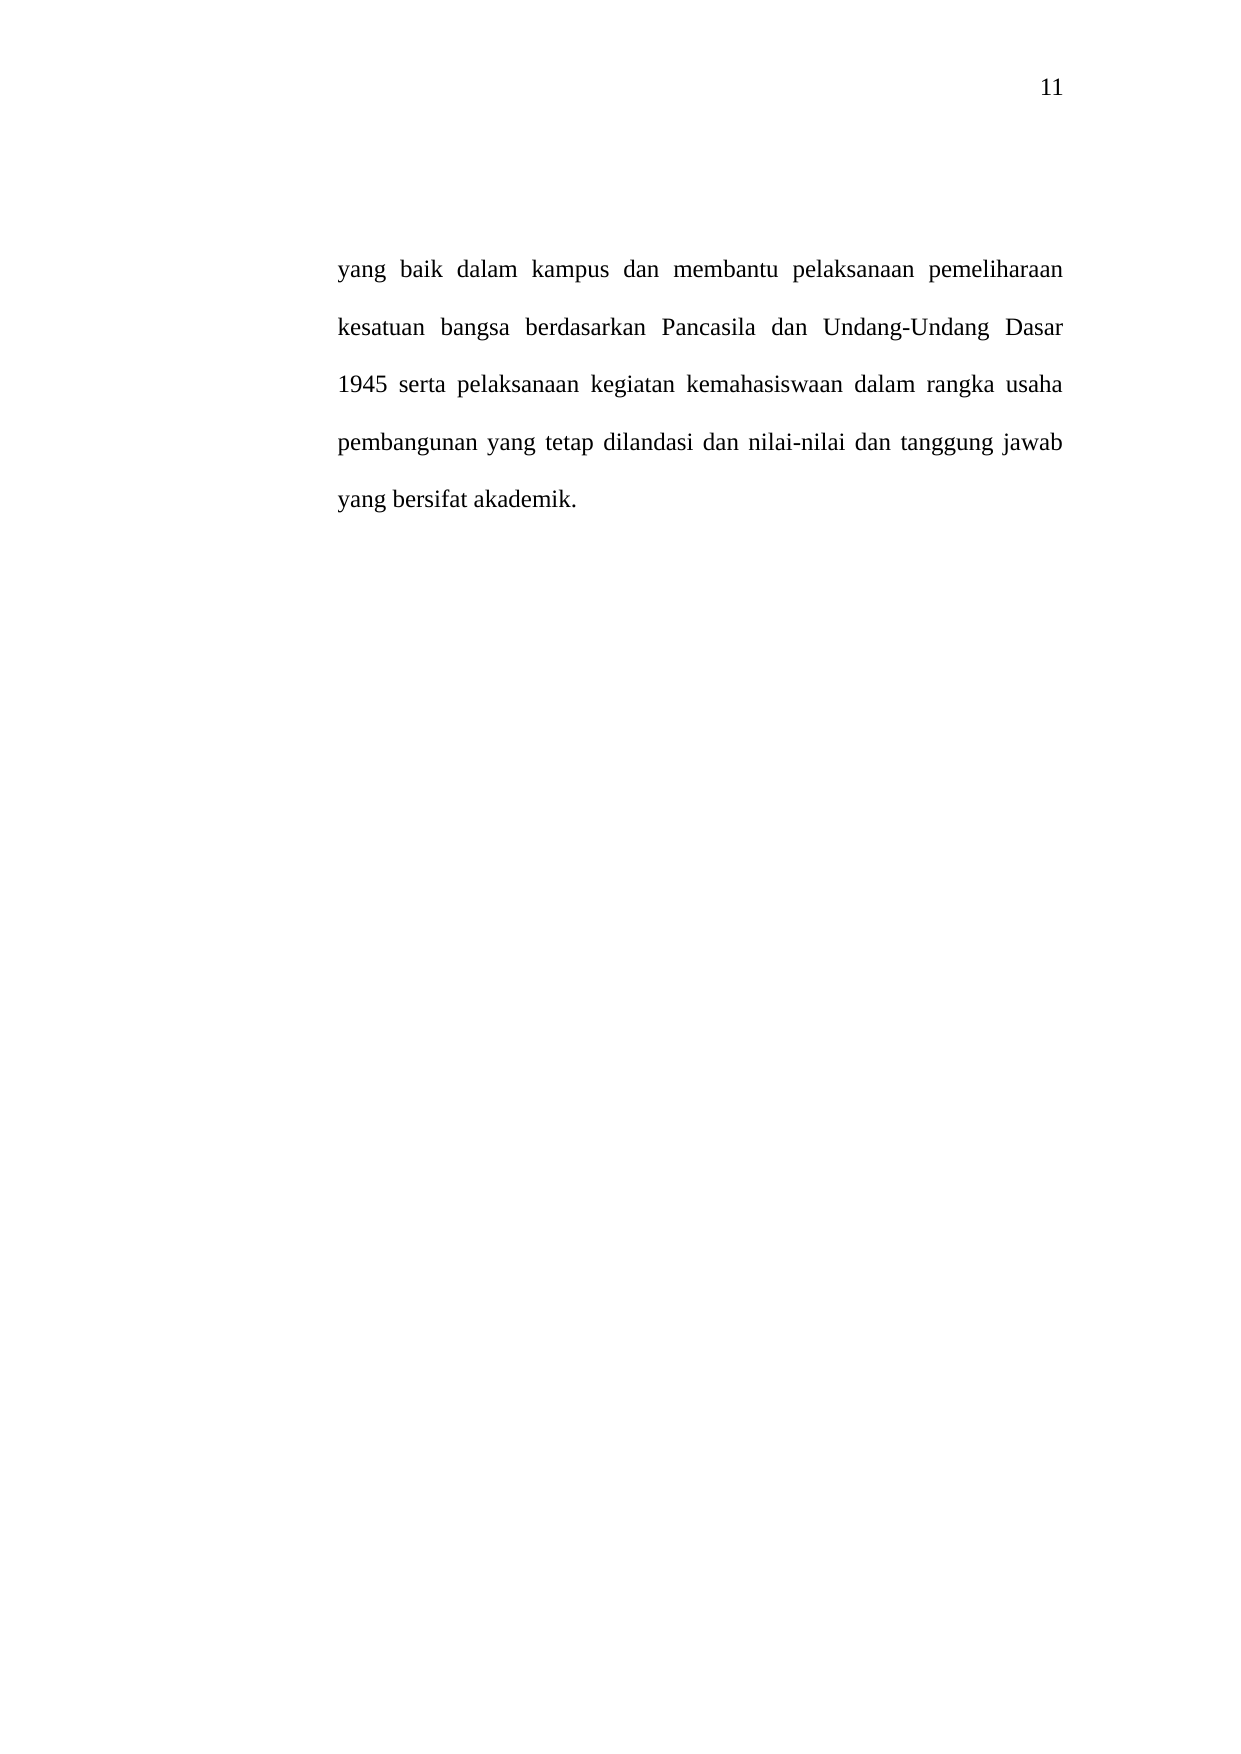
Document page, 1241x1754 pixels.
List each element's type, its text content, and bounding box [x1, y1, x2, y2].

list yang baik dalam kampus dan membantu pelaksanaan pemeliharaan kesatuan bangsa berdasarkan Pancasila dan Undang-Undang Dasar 1945 serta pelaksanaan kegiatan kemahasiswaan dalam rangka usaha pembangunan yang tetap dilandasi dan nilai-nilai dan tanggung jawab yang bersifat akademik. [290, 254, 1063, 513]
